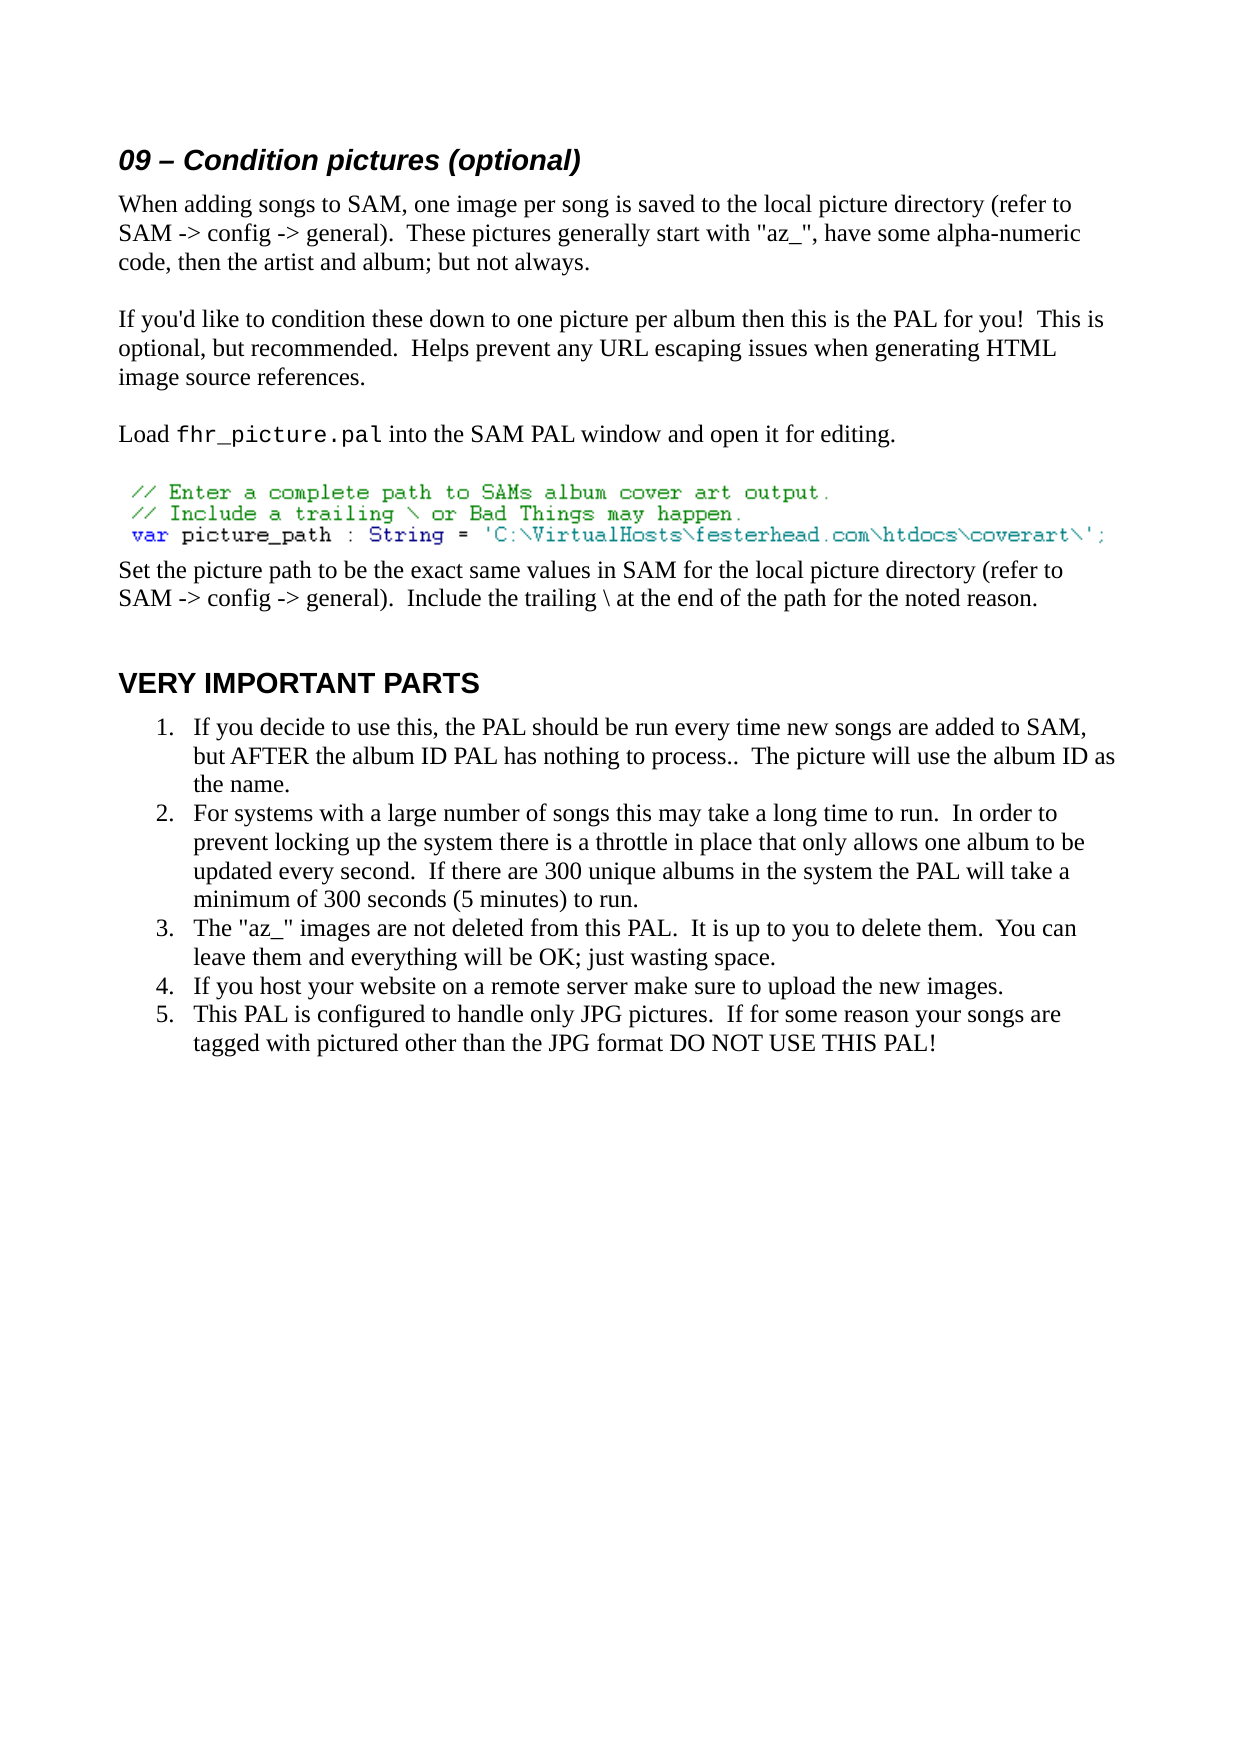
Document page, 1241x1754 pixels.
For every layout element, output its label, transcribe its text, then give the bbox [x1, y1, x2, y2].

subtitle 09 – Condition pictures (optional) [118, 143, 1122, 177]
text Set the picture path to be the exact same values in SAM for the local picture directory (refer to SAM -> config -> general). Include the trailing \ at the end of the path for the noted reason. [118, 478, 1122, 612]
list This PAL is configured to handle only JPG pictures. If for some reason your songs are tagged with pictured other than the JPG format DO NOT USE THIS PAL! [156, 999, 1122, 1057]
list If you decide to use this, the PAL should be run every time new songs are added to SAM, but AFTER the album ID PAL has nothing to process.. The picture will use the album ID as the name. [156, 712, 1122, 798]
text Load fhr_picture.pal into the SAM PAL window and open it for editing. [118, 419, 1122, 449]
text If you'd like to condition these down to one picture per album then this is the PAL for you! This is optional, but recommended. Helps prevent any URL escaping issues when generating HTML image source references. [118, 304, 1122, 390]
list If you host your website on a remote server make sure to upload the new images. [156, 971, 1122, 999]
list For systems with a large number of songs this may take a long time to run. In order to prevent locking up the system there is a throttle in place that only allows one album to be updated every second. If there are 300 unique albums in the system the PAL will take a minimum of 300 seconds (5 minutes) to run. [156, 798, 1122, 913]
subtitle VERY IMPORTANT PARTS [118, 666, 1122, 699]
text When adding songs to SAM, one image per song is saved to the local picture directory (refer to SAM -> config -> general). These pictures generally start with "az_", have some alpha-numeric code, then the artist and album; but not always. [118, 189, 1122, 275]
list The "az_" images are not deleted from this PAL. It is up to you to delete them. You can leave them and everything will be OK; just wasting space. [156, 913, 1122, 971]
